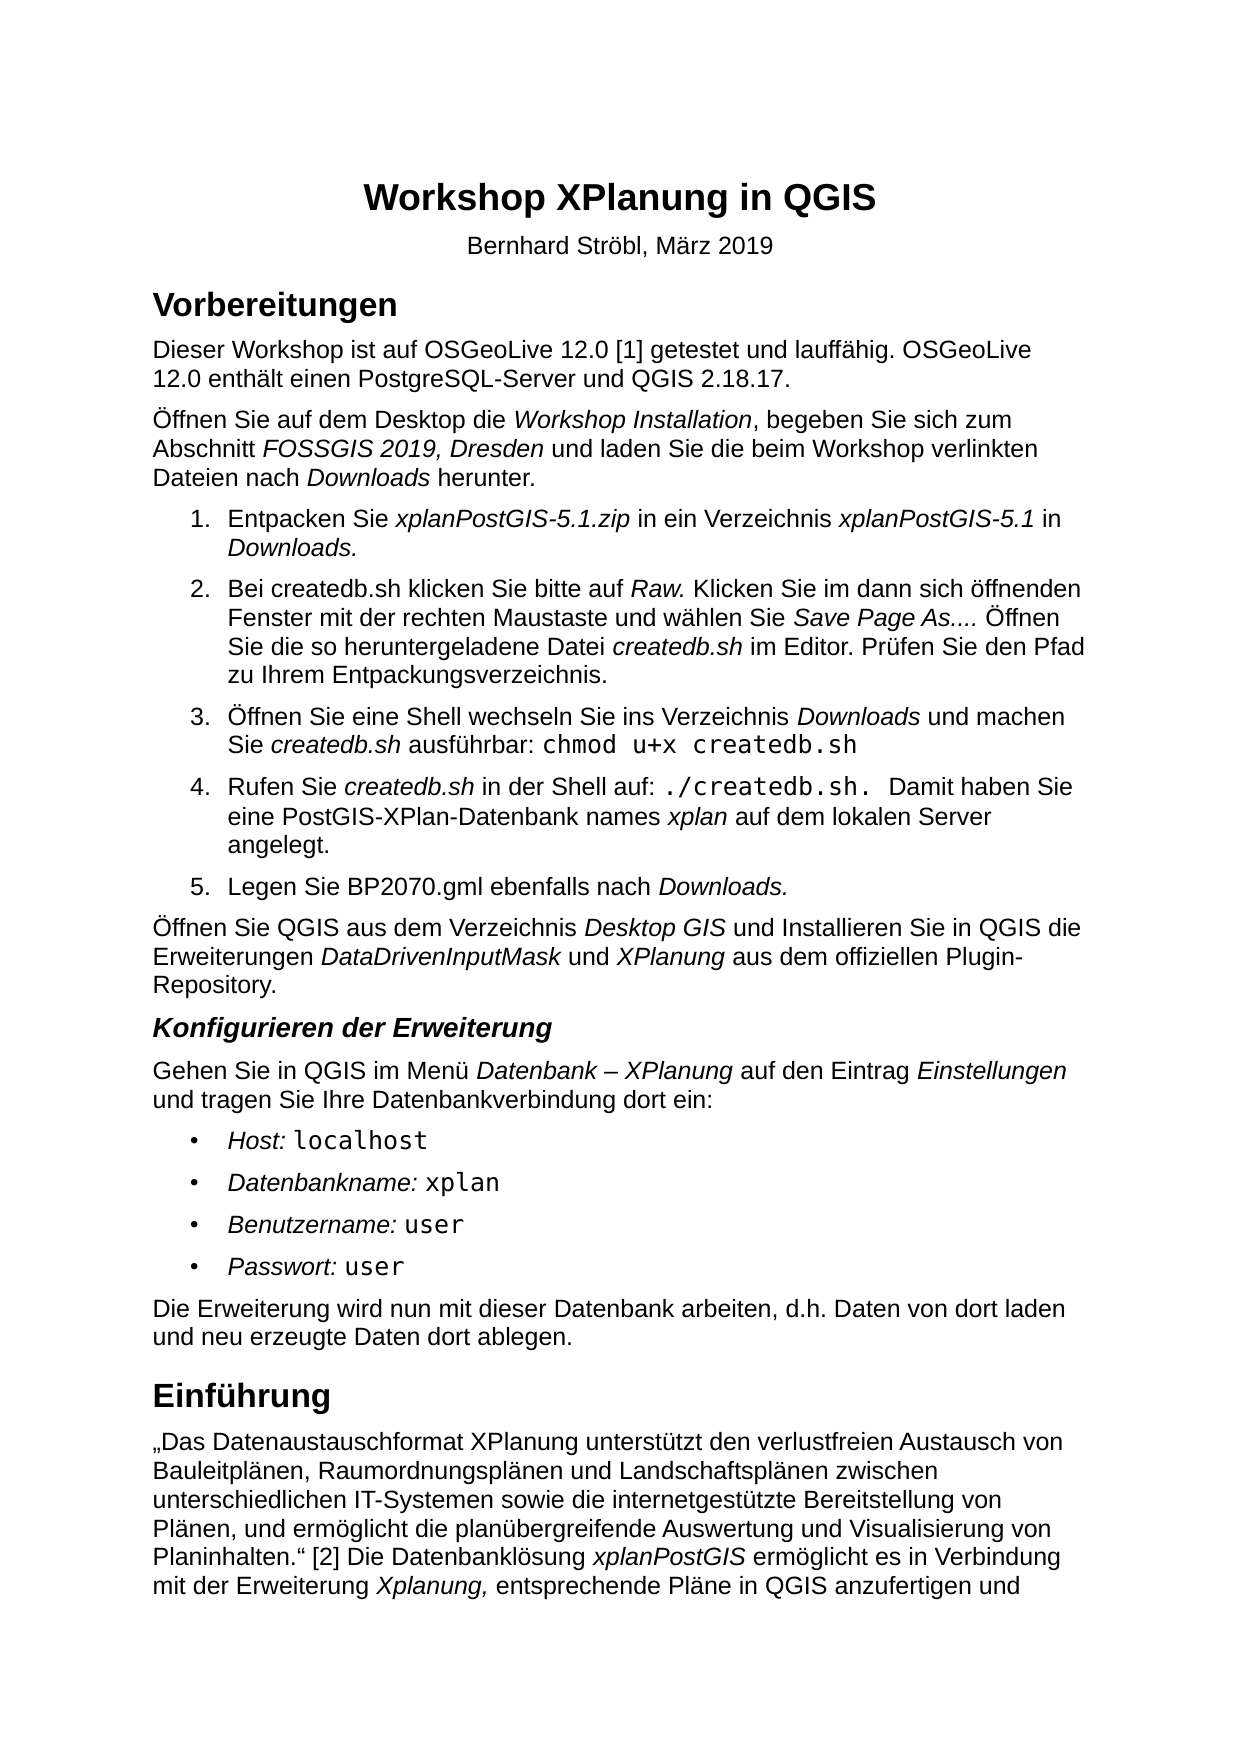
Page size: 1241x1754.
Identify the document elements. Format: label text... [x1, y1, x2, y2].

text Gehen Sie in QGIS im Menü Datenbank – XPlanung auf den Eintrag Einstellungen und tragen Sie Ihre Datenbankverbindung dort ein: [152, 1056, 1088, 1114]
list Legen Sie BP2070.gml ebenfalls nach Downloads. [190, 872, 1088, 901]
list Bei createdb.sh klicken Sie bitte auf Raw. Klicken Sie im dann sich öffnenden Fenster mit der rechten Maustaste und wählen Sie Save Page As.... Öffnen Sie die so heruntergeladene Datei createdb.sh im Editor. Prüfen Sie den Pfad zu Ihrem Entpackungsverzeichnis. [190, 574, 1088, 689]
list Entpacken Sie xplanPostGIS-5.1.zip in ein Verzeichnis xplanPostGIS-5.1 in Downloads. [190, 504, 1088, 562]
list Passwort: user [190, 1252, 1088, 1281]
text Öffnen Sie QGIS aus dem Verzeichnis Desktop GIS und Installieren Sie in QGIS die Erweiterungen DataDrivenInputMask und XPlanung aus dem offiziellen Plugin-Repository. [152, 913, 1088, 999]
title Workshop XPlanung in QGIS [152, 175, 1088, 218]
text Öffnen Sie auf dem Desktop die Workshop Installation, begeben Sie sich zum Abschnitt FOSSGIS 2019, Dresden und laden Sie die beim Workshop verlinkten Dateien nach Downloads herunter. [152, 406, 1088, 492]
subtitle Vorbereitungen [152, 284, 1088, 323]
list Öffnen Sie eine Shell wechseln Sie ins Verzeichnis Downloads und machen Sie createdb.sh ausführbar: chmod u+x createdb.sh [190, 702, 1088, 760]
list Datenbankname: xplan [190, 1168, 1088, 1197]
list Benutzername: user [190, 1210, 1088, 1239]
list Host: localhost [190, 1126, 1088, 1156]
text Dieser Workshop ist auf OSGeoLive 12.0 [1] getestet und lauffähig. OSGeoLive 12.0 enthält einen PostgreSQL-Server und QGIS 2.18.17. [152, 336, 1088, 393]
list Rufen Sie createdb.sh in der Shell auf: ./createdb.sh. Damit haben Sie eine PostGIS-XPlan-Datenbank names xplan auf dem lokalen Server angelegt. [190, 772, 1088, 859]
text „Das Datenaustauschformat XPlanung unterstützt den verlustfreien Austausch von Bauleitplänen, Raumordnungsplänen und Landschaftsplänen zwischen unterschiedlichen IT-Systemen sowie die internetgestützte Bereitstellung von Plänen, und ermöglicht die planübergreifende Auswertung und Visualisierung von Planinhalten.“ [2] Die Datenbanklösung xplanPostGIS ermöglicht es in Verbindung mit der Erweiterung Xplanung, entsprechende Pläne in QGIS anzufertigen und [152, 1427, 1088, 1600]
subtitle Konfigurieren der Erweiterung [152, 1012, 1088, 1044]
text Die Erweiterung wird nun mit dieser Datenbank arbeiten, d.h. Daten von dort laden und neu erzeugte Daten dort ablegen. [152, 1294, 1088, 1351]
text Bernhard Ströbl, März 2019 [152, 231, 1088, 259]
subtitle Einführung [152, 1376, 1088, 1415]
